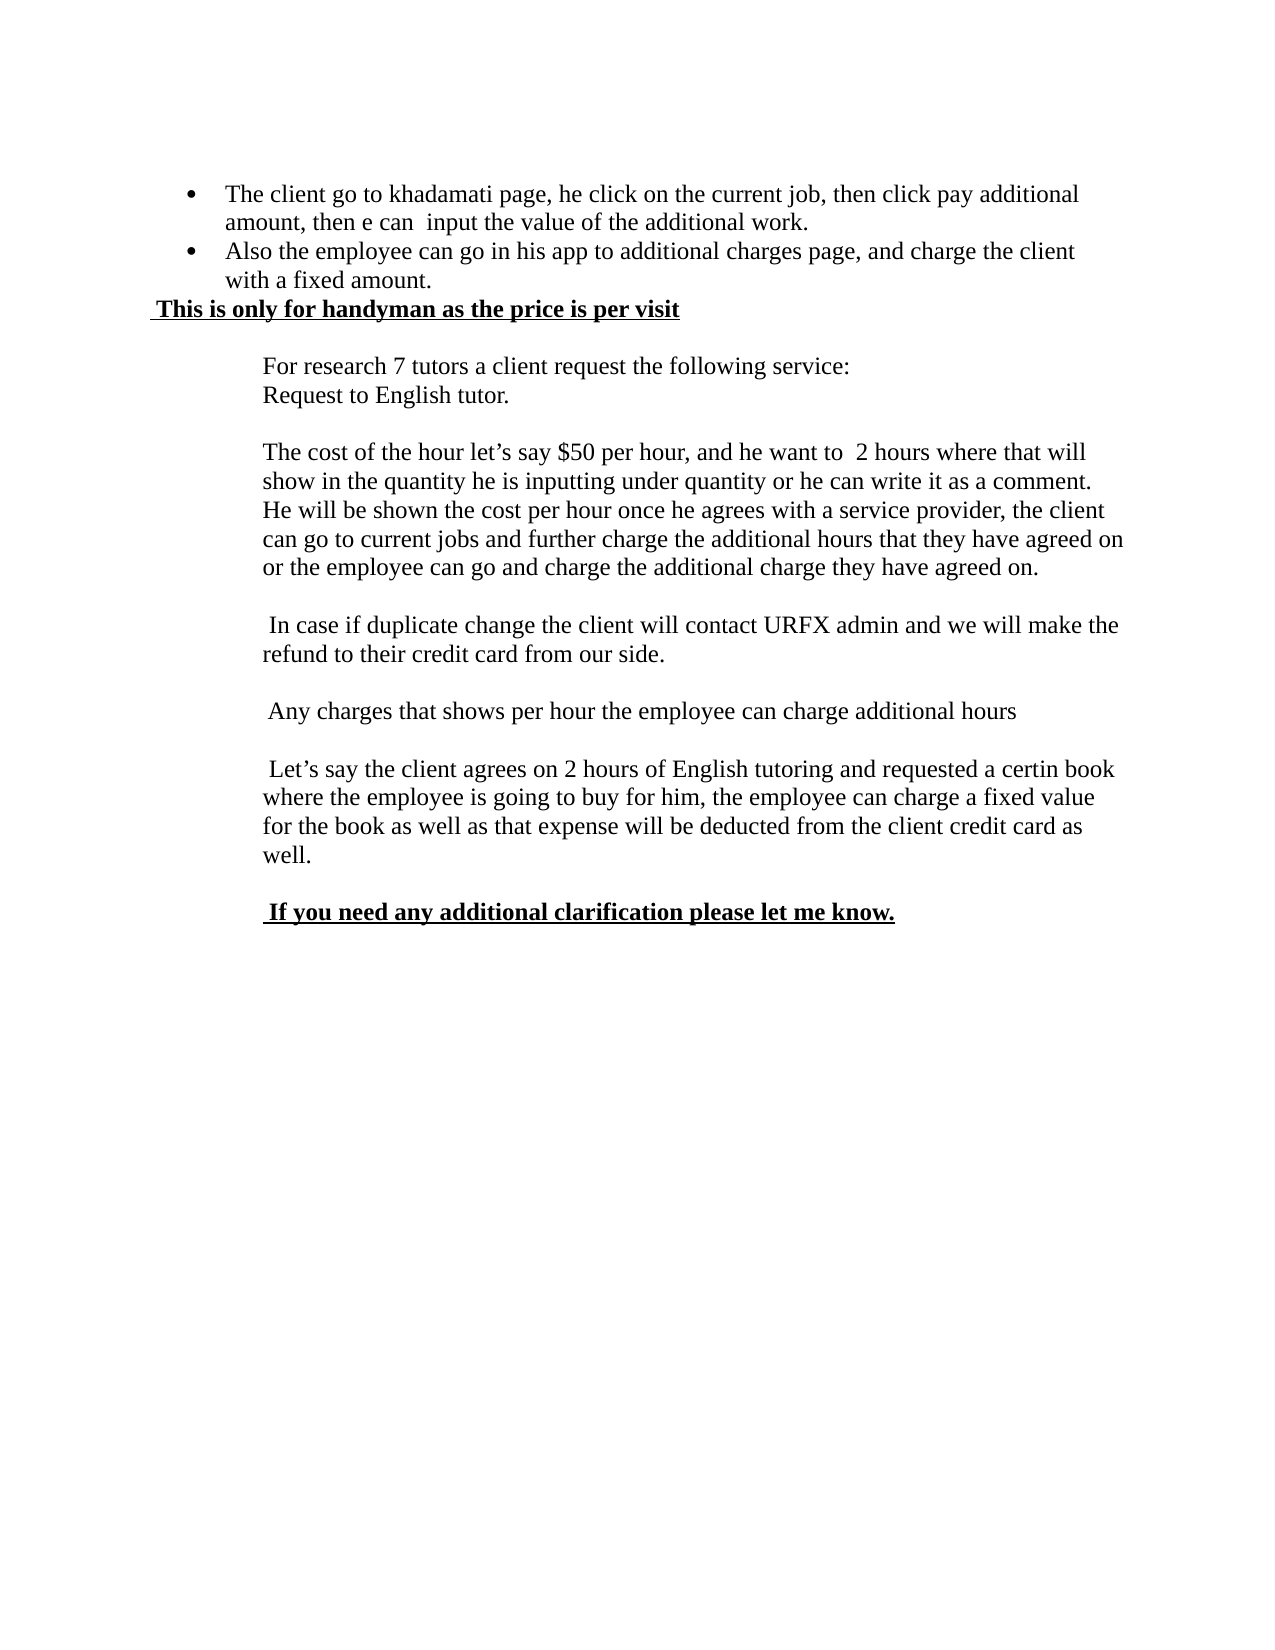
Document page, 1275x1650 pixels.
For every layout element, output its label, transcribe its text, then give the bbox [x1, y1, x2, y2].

list The cost of the hour let’s say $50 per hour, and he want to 2 hours where that will show in the quantity he is inputting under quantity or he can write it as a comment. He will be shown the cost per hour once he agrees with a service provider, the client can go to current jobs and further charge the additional hours that they have agreed on or the employee can go and charge the additional charge they have agreed on. [262, 437, 1125, 581]
list Also the employee can go in his app to additional charges page, and charge the client with a fixed amount. [187, 236, 1125, 294]
list Request to English tutor. [262, 380, 1125, 409]
text This is only for handyman as the price is per visit [150, 294, 1125, 322]
list The client go to khadamati page, he click on the current job, then click pay additional amount, then e can input the value of the additional work. [187, 179, 1125, 236]
list Any charges that shows per hour the employee can charge additional hours [262, 696, 1125, 725]
list For research 7 tutors a client request the following service: [262, 351, 1125, 380]
list Let’s say the client agrees on 2 hours of English tutoring and requested a certin book where the employee is going to buy for him, the employee can charge a fixed value for the book as well as that expense will be deducted from the client credit card as well. [262, 754, 1125, 869]
list In case if duplicate change the client will contact URFX admin and we will make the refund to their credit card from our side. [262, 610, 1125, 667]
list If you need any additional clarification please let me know. [262, 897, 1125, 926]
